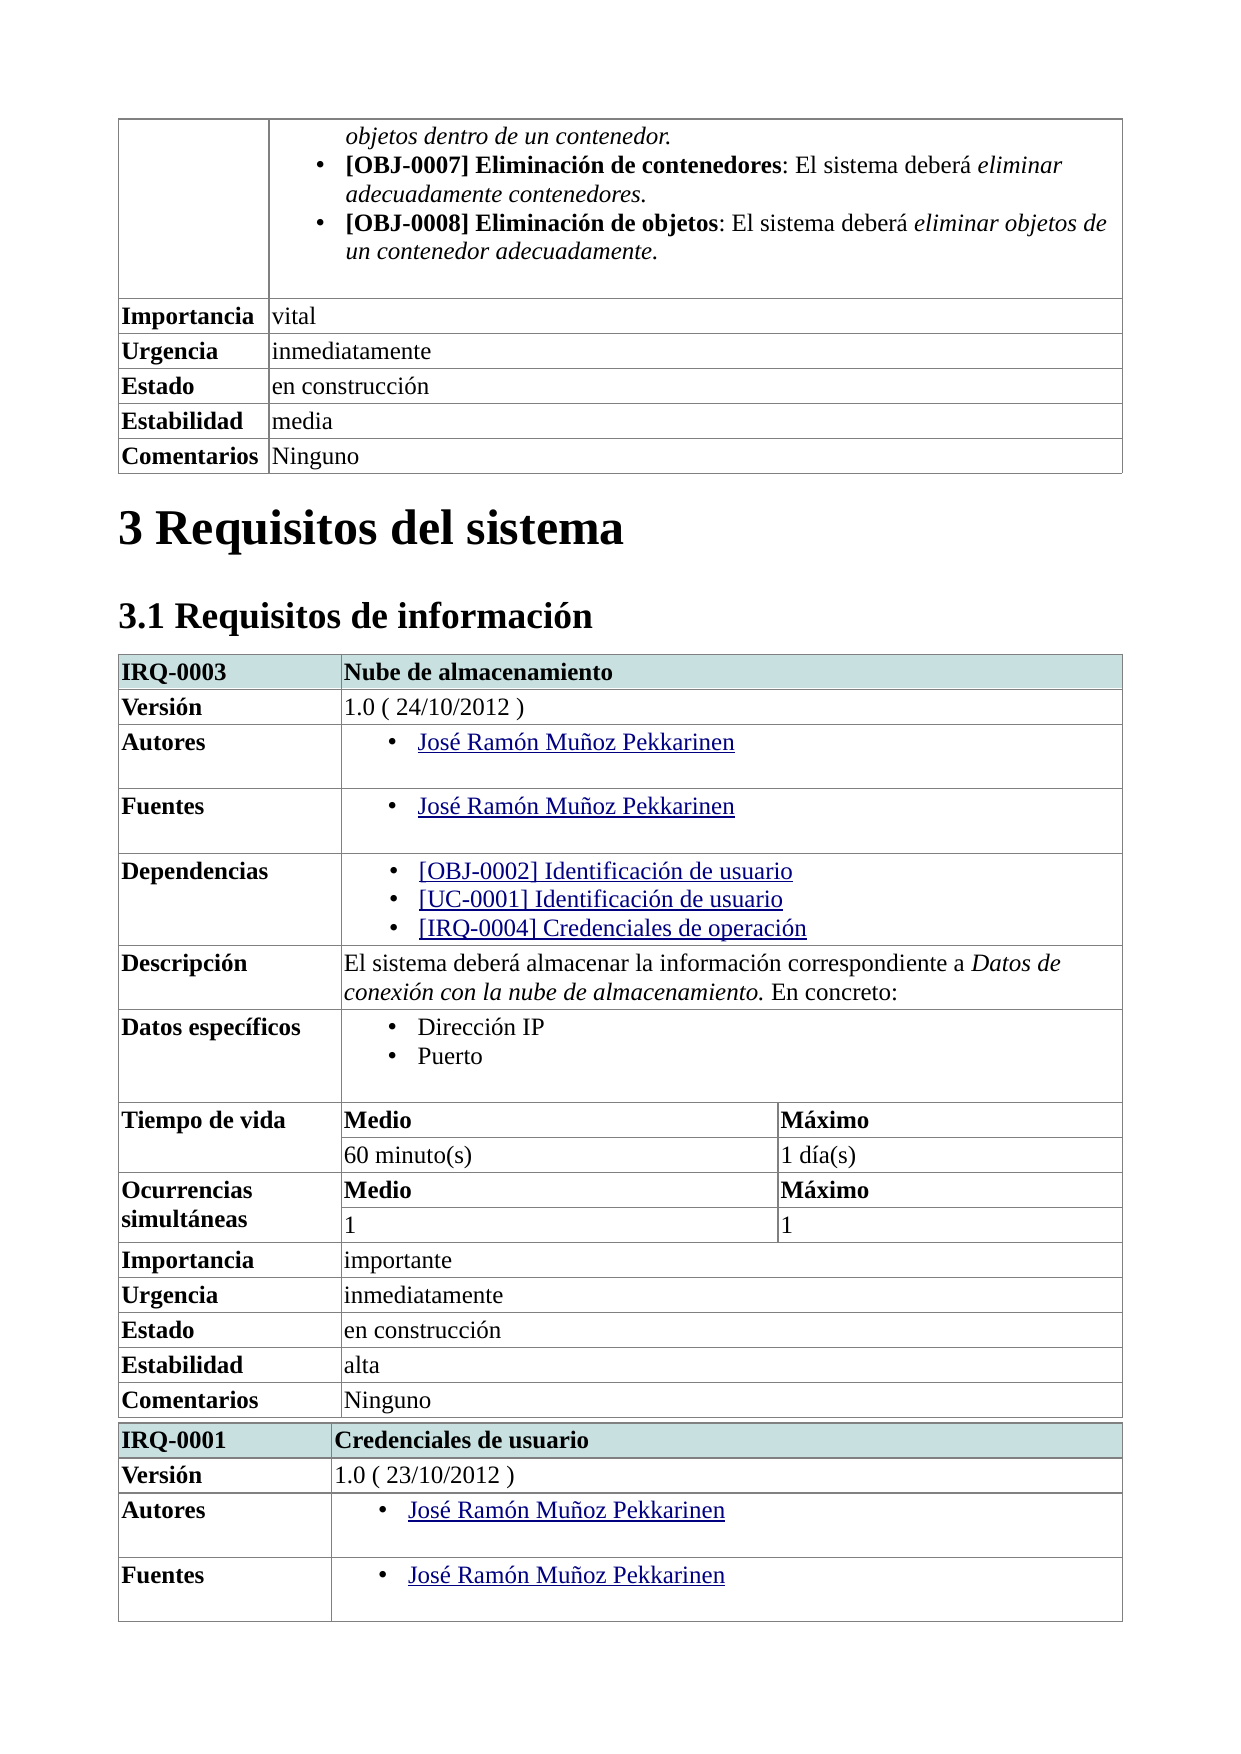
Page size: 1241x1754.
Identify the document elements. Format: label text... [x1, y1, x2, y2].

table_cell Urgencia [119, 1278, 341, 1312]
table_cell Fuentes [119, 789, 341, 852]
table_cell Comentarios [119, 439, 268, 473]
table_cell José Ramón Muñoz Pekkarinen [332, 1494, 1122, 1557]
table_cell objetos dentro de un contenedor. [OBJ-0007] Eliminación de contenedores: El sistema deberá eliminar adecuadamente contenedores. [OBJ-0008] Eliminación de objetos: El sistema deberá eliminar objetos de un contenedor adecuadamente. [270, 120, 1122, 298]
table_cell Comentarios [119, 1383, 341, 1417]
subtitle 3 Requisitos del sistema [118, 498, 1122, 556]
table_cell en construcción [342, 1313, 1122, 1347]
table_cell Estabilidad [119, 1348, 341, 1382]
table_cell [OBJ-0002] Identificación de usuario [UC-0001] Identificación de usuario [IRQ-0004] Credenciales de operación [342, 854, 1122, 945]
table_cell Dependencias [119, 854, 341, 945]
table_cell Medio [342, 1173, 777, 1207]
table_header IRQ-0003 [119, 655, 341, 688]
table_header Credenciales de usuario [332, 1424, 1122, 1457]
table_cell José Ramón Muñoz Pekkarinen [342, 725, 1122, 788]
table_cell Datos específicos [119, 1010, 341, 1102]
table_cell [119, 120, 268, 298]
table_cell media [270, 404, 1122, 438]
table_cell Ocurrencias simultáneas [119, 1173, 341, 1242]
table_cell Ninguno [342, 1383, 1122, 1417]
table_cell 1 [779, 1208, 1122, 1242]
table_cell importante [342, 1243, 1122, 1277]
table_cell Ninguno [270, 439, 1122, 473]
table_cell Estado [119, 369, 268, 403]
table_cell Autores [119, 1494, 331, 1557]
table_cell Versión [119, 690, 341, 723]
table_header Nube de almacenamiento [342, 655, 1122, 688]
table_cell inmediatamente [342, 1278, 1122, 1312]
subtitle 3.1 Requisitos de información [118, 593, 1122, 636]
table_cell inmediatamente [270, 334, 1122, 368]
table_cell Medio [342, 1103, 777, 1137]
table_cell 1 [342, 1208, 777, 1242]
table_cell Autores [119, 725, 341, 788]
table_cell Importancia [119, 299, 268, 333]
table_cell Fuentes [119, 1558, 331, 1621]
table_cell Importancia [119, 1243, 341, 1277]
table_cell 1.0 ( 23/10/2012 ) [332, 1459, 1122, 1492]
table_cell Máximo [779, 1173, 1122, 1207]
table_cell Estado [119, 1313, 341, 1347]
table_cell Estabilidad [119, 404, 268, 438]
table_cell Urgencia [119, 334, 268, 368]
table_cell Descripción [119, 946, 341, 1009]
table_cell 1.0 ( 24/10/2012 ) [342, 690, 1122, 723]
table_header IRQ-0001 [119, 1424, 331, 1457]
table_cell en construcción [270, 369, 1122, 403]
table_cell vital [270, 299, 1122, 333]
table_cell Versión [119, 1459, 331, 1492]
table_cell José Ramón Muñoz Pekkarinen [342, 789, 1122, 852]
table_cell 1 día(s) [779, 1138, 1122, 1172]
table_cell 60 minuto(s) [342, 1138, 777, 1172]
table_cell alta [342, 1348, 1122, 1382]
table_cell José Ramón Muñoz Pekkarinen [332, 1558, 1122, 1621]
table_cell Máximo [779, 1103, 1122, 1137]
table_cell Tiempo de vida [119, 1103, 341, 1172]
table_cell Dirección IP Puerto [342, 1010, 1122, 1102]
table_cell El sistema deberá almacenar la información correspondiente a Datos de conexión con la nube de almacenamiento. En concreto: [342, 946, 1122, 1009]
